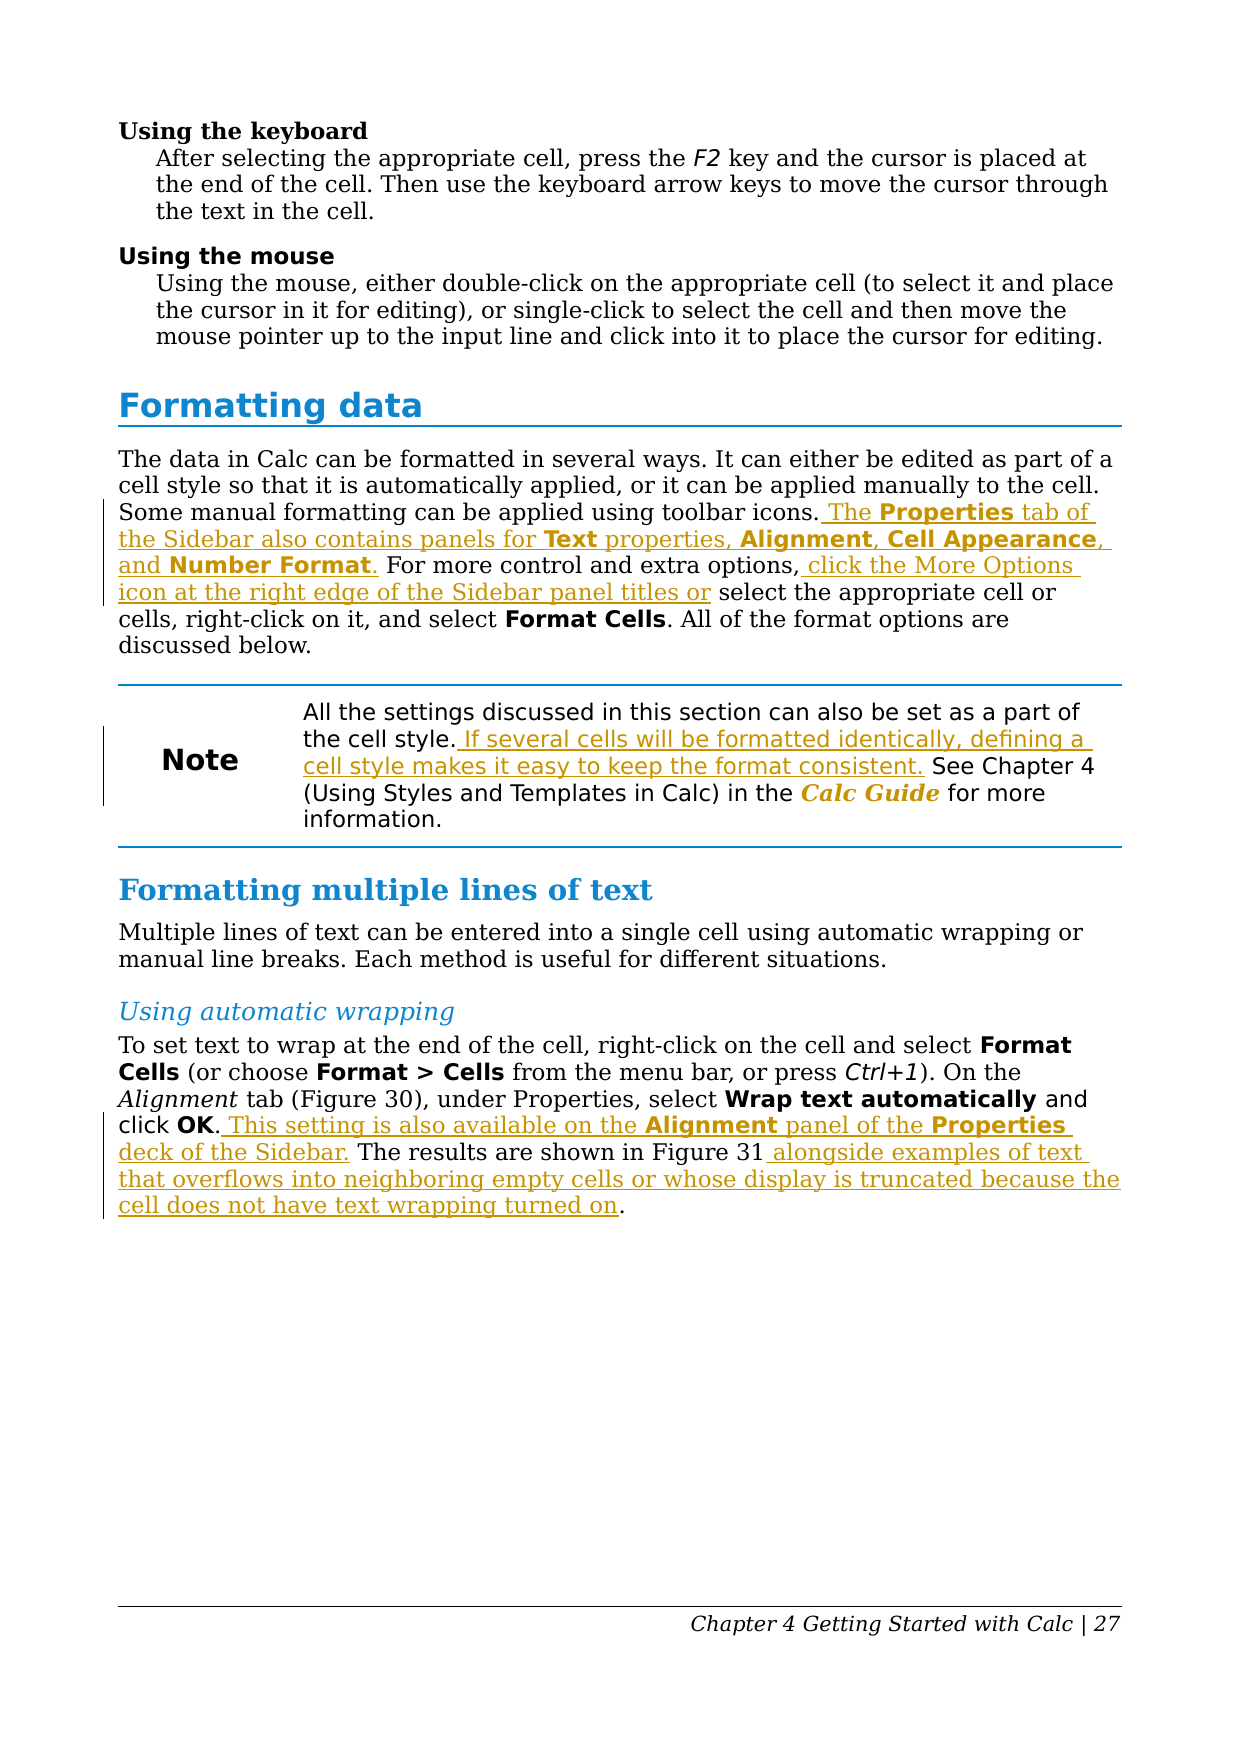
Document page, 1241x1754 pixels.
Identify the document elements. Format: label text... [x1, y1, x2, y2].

text Using the mouse, either double-click on the appropriate cell (to select it and place the cursor in it for editing), or single-click to select the cell and then move the mouse pointer up to the input line and click into it to place the cursor for editing. [156, 270, 1122, 350]
table_header All the settings discussed in this section can also be set as a part of the cell style. If several cells will be formatted identically, defining a cell style makes it easy to keep the format consistent. See Chapter 4 (Using Styles and Templates in Calc) in the Calc Guide for more information. [281, 686, 1122, 846]
text Using the mouse [118, 243, 1122, 270]
subtitle Using automatic wrapping [118, 997, 1122, 1026]
subtitle Formatting multiple lines of text [118, 872, 1122, 907]
text After selecting the appropriate cell, press the F2 key and the cursor is placed at the end of the cell. Then use the keyboard arrow keys to move the cursor through the text in the cell. [156, 145, 1122, 225]
text The data in Calc can be formatted in several ways. It can either be edited as part of a cell style so that it is automatically applied, or it can be applied manually to the cell. Some manual formatting can be applied using toolbar icons. The Properties tab of the Sidebar also contains panels for Text properties, Alignment, Cell Appearance, and Number Format. For more control and extra options, click the More Options icon at the right edge of the Sidebar panel titles or select the appropriate cell or cells, right-click on it, and select Format Cells. All of the format options are discussed below. [118, 446, 1122, 659]
text Using the keyboard [118, 118, 1122, 145]
table_header Note [118, 686, 281, 846]
subtitle Formatting data [118, 386, 1122, 425]
text To set text to wrap at the end of the cell, right-click on the cell and select Format Cells (or choose Format > Cells from the menu bar, or press Ctrl+1). On the Alignment tab (Figure 30), under Properties, select Wrap text automatically and click OK. This setting is also available on the Alignment panel of the Properties deck of the Sidebar. The results are shown in Figure 31 alongside examples of text that overflows into neighboring empty cells or whose display is truncated because the cell does not have text wrapping turned on. [118, 1032, 1122, 1219]
text Multiple lines of text can be entered into a single cell using automatic wrapping or manual line breaks. Each method is useful for different situations. [118, 919, 1122, 972]
